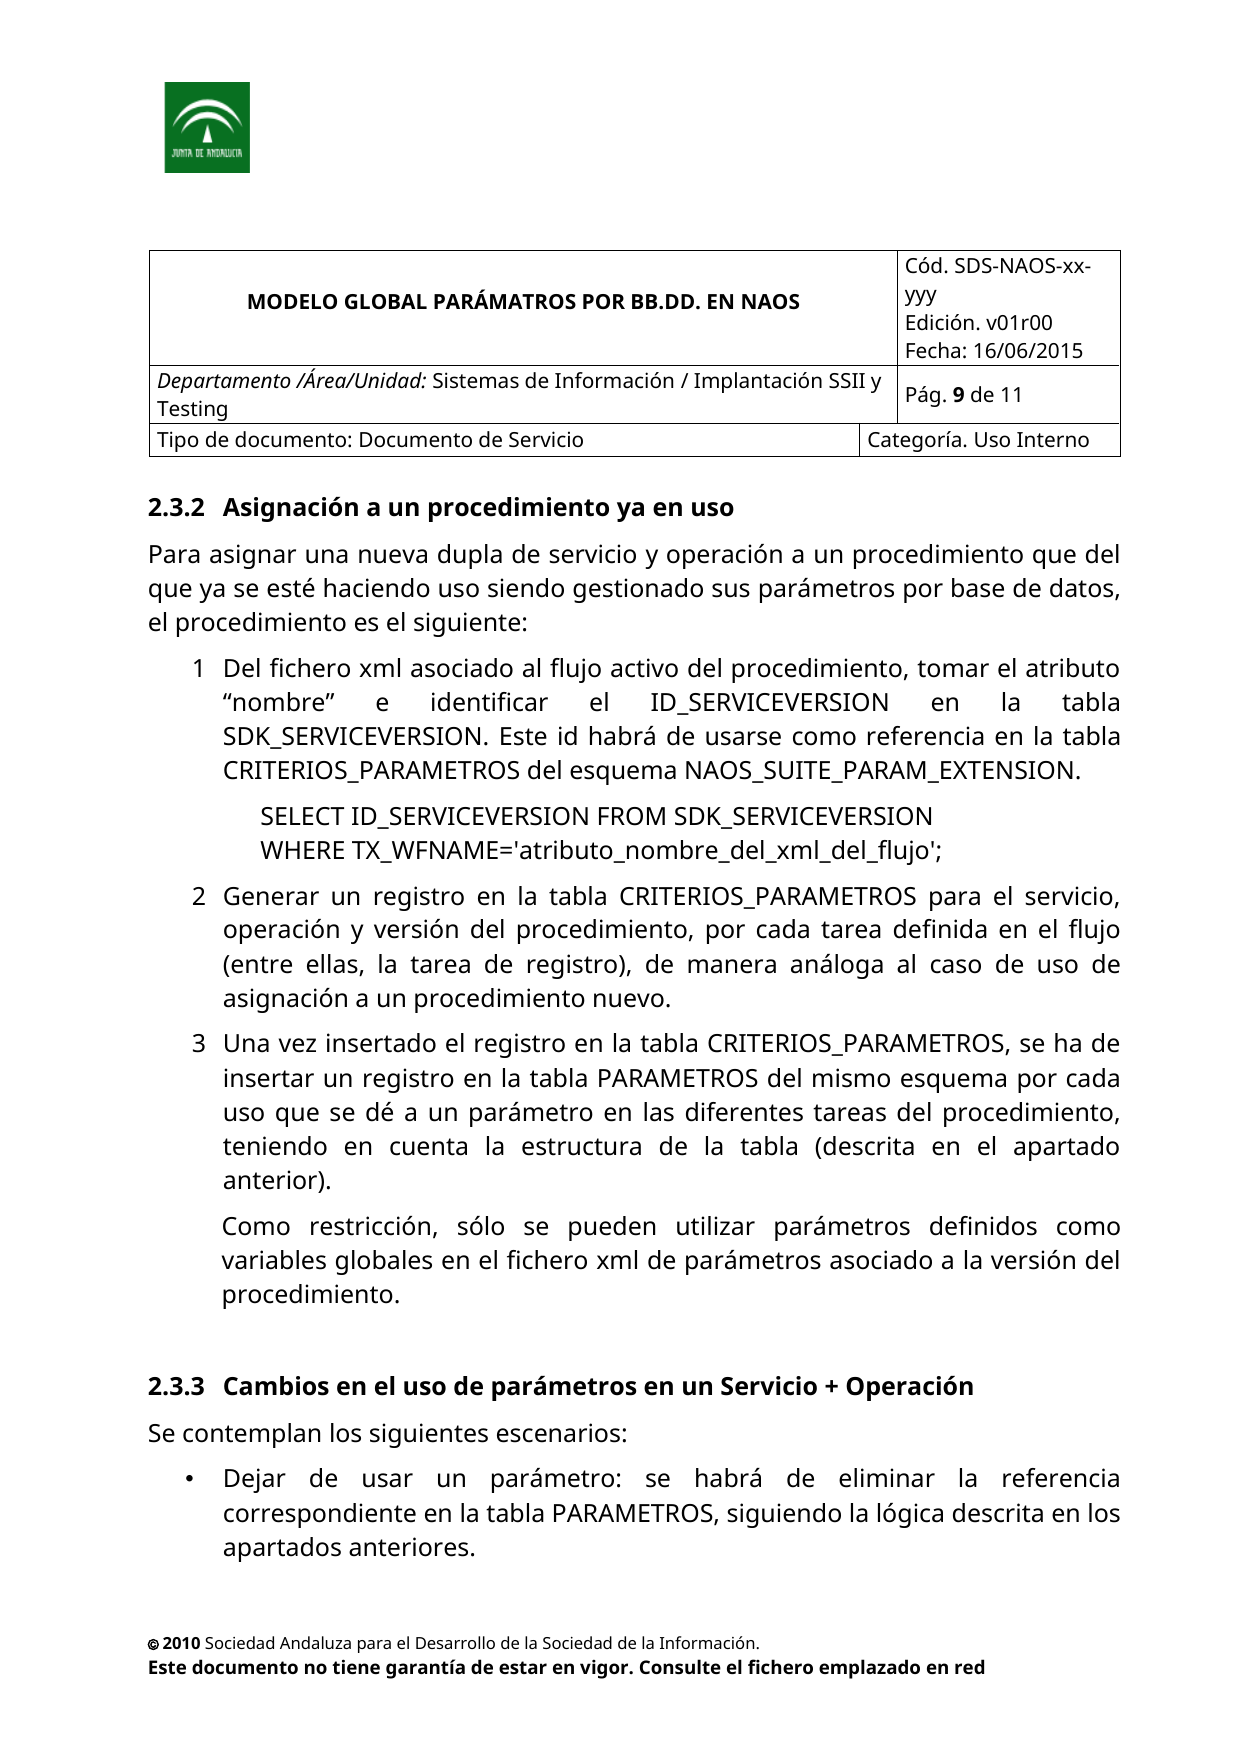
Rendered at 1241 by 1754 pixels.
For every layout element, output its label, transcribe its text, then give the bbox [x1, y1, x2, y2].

list Generar un registro en la tabla CRITERIOS_PARAMETROS para el servicio, operación y versión del procedimiento, por cada tarea definida en el flujo (entre ellas, la tarea de registro), de manera análoga al caso de uso de asignación a un procedimiento nuevo. [185, 878, 1122, 1014]
list WHERE TX_WFNAME='atributo_nombre_del_xml_del_flujo'; [223, 832, 1122, 866]
list Una vez insertado el registro en la tabla CRITERIOS_PARAMETROS, se ha de insertar un registro en la tabla PARAMETROS del mismo esquema por cada uso que se dé a un parámetro en las diferentes tareas del procedimiento, teniendo en cuenta la estructura de la tabla (descrita en el apartado anterior). [185, 1026, 1122, 1196]
text Para asignar una nueva dupla de servicio y operación a un procedimiento que del que ya se esté haciendo uso siendo gestionado sus parámetros por base de datos, el procedimiento es el siguiente: [148, 536, 1122, 638]
subtitle Asignación a un procedimiento ya en uso [148, 490, 1122, 524]
text Se contemplan los siguientes escenarios: [148, 1415, 1122, 1449]
list SELECT ID_SERVICEVERSION FROM SDK_SERVICEVERSION [223, 798, 1122, 832]
subtitle Cambios en el uso de parámetros en un Servicio + Operación [148, 1369, 1122, 1403]
list Dejar de usar un parámetro: se habrá de eliminar la referencia correspondiente en la tabla PARAMETROS, siguiendo la lógica descrita en los apartados anteriores. [185, 1461, 1122, 1563]
list Del fichero xml asociado al flujo activo del procedimiento, tomar el atributo “nombre” e identificar el ID_SERVICEVERSION en la tabla SDK_SERVICEVERSION. Este id habrá de usarse como referencia en la tabla CRITERIOS_PARAMETROS del esquema NAOS_SUITE_PARAM_EXTENSION. [185, 650, 1122, 786]
text Como restricción, sólo se pueden utilizar parámetros definidos como variables globales en el fichero xml de parámetros asociado a la versión del procedimiento. [221, 1208, 1122, 1310]
